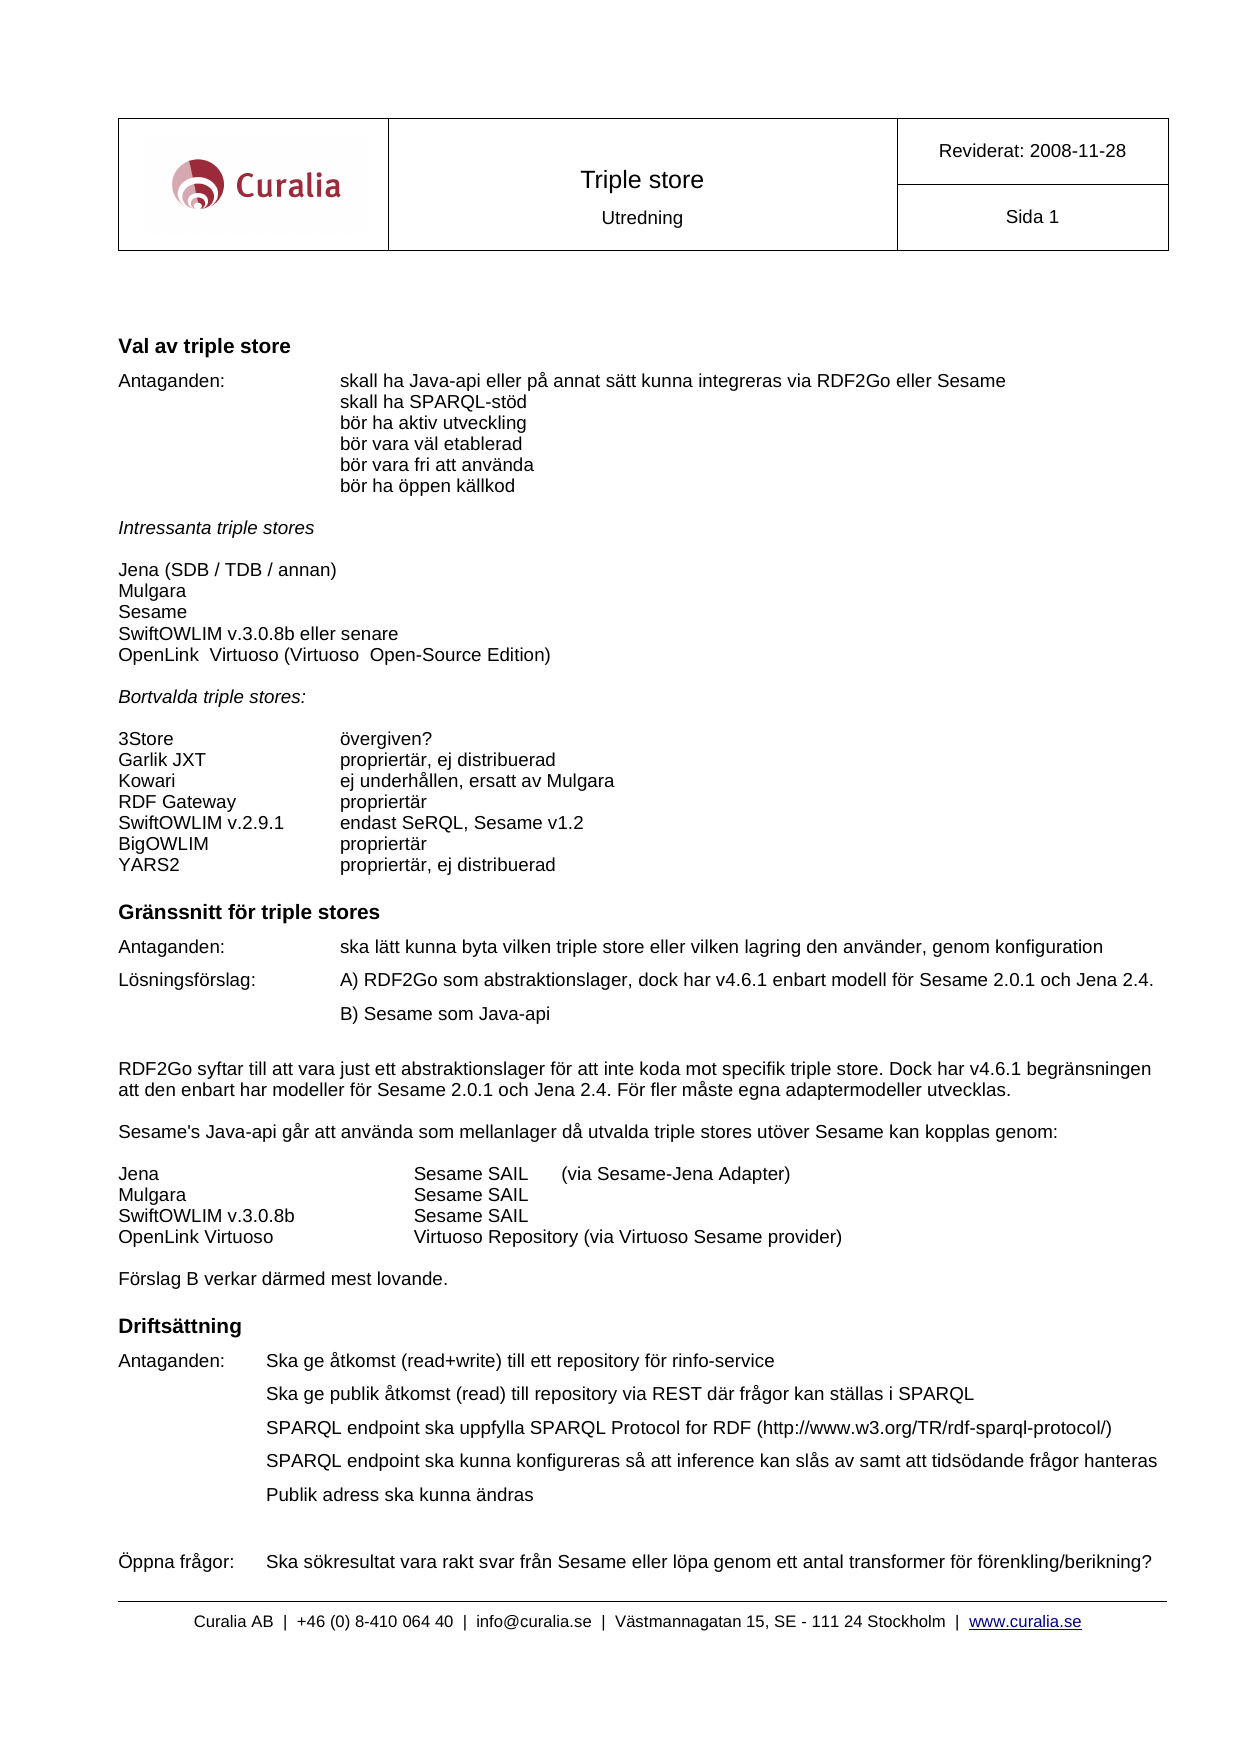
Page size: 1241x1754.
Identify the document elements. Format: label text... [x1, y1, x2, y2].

text Bortvalda triple stores: [118, 686, 1163, 707]
text Lösningsförslag: A) RDF2Go som abstraktionslager, dock har v4.6.1 enbart modell för Sesame 2.0.1 och Jena 2.4. [118, 970, 1163, 991]
picture [146, 134, 367, 235]
subtitle Gränssnitt för triple stores [118, 901, 1163, 924]
text BigOWLIM propriertär [118, 833, 1163, 854]
subtitle Val av triple store [118, 335, 1163, 358]
text Antaganden: Ska ge åtkomst (read+write) till ett repository för rinfo-service [118, 1350, 1163, 1371]
text Publik adress ska kunna ändras [118, 1484, 1163, 1505]
text Sesame [118, 602, 1163, 623]
text SwiftOWLIM v.3.0.8b eller senare [118, 623, 1163, 644]
text Kowari ej underhållen, ersatt av Mulgara [118, 770, 1163, 791]
text SPARQL endpoint ska uppfylla SPARQL Protocol for RDF (http://www.w3.org/TR/rdf-sparql-protocol/) [118, 1417, 1163, 1438]
text bör ha öppen källkod [118, 476, 1163, 497]
text Mulgara Sesame SAIL [118, 1184, 1163, 1205]
text Garlik JXT propriertär, ej distribuerad [118, 749, 1163, 770]
text SwiftOWLIM v.2.9.1 endast SeRQL, Sesame v1.2 [118, 812, 1163, 833]
text Jena Sesame SAIL (via Sesame-Jena Adapter) [118, 1163, 1163, 1184]
text RDF2Go syftar till att vara just ett abstraktionslager för att inte koda mot specifik triple store. Dock har v4.6.1 begränsningen att den enbart har modeller för Sesame 2.0.1 och Jena 2.4. För fler måste egna adaptermodeller utvecklas. [118, 1058, 1163, 1100]
text Intressanta triple stores [118, 518, 1163, 539]
text Öppna frågor: Ska sökresultat vara rakt svar från Sesame eller löpa genom ett antal transformer för förenkling/berikning? [118, 1551, 1163, 1572]
text OpenLink Virtuoso Virtuoso Repository (via Virtuoso Sesame provider) [118, 1226, 1163, 1247]
text bör vara väl etablerad [118, 434, 1163, 455]
text Antaganden: ska lätt kunna byta vilken triple store eller vilken lagring den använder, genom konfiguration [118, 936, 1163, 957]
text B) Sesame som Java-api [118, 1003, 1163, 1024]
text bör vara fri att använda [118, 455, 1163, 476]
text OpenLink Virtuoso (Virtuoso Open-Source Edition) [118, 644, 1163, 665]
text RDF Gateway propriertär [118, 791, 1163, 812]
subtitle Driftsättning [118, 1314, 1163, 1338]
text Mulgara [118, 581, 1163, 602]
text Sesame's Java-api går att använda som mellanlager då utvalda triple stores utöver Sesame kan kopplas genom: [118, 1121, 1163, 1142]
text 3Store övergiven? [118, 728, 1163, 749]
text Ska ge publik åtkomst (read) till repository via REST där frågor kan ställas i SPARQL [118, 1384, 1163, 1405]
text Jena (SDB / TDB / annan) [118, 560, 1163, 581]
text SwiftOWLIM v.3.0.8b Sesame SAIL [118, 1205, 1163, 1226]
text skall ha SPARQL-stöd [118, 392, 1163, 413]
text Förslag B verkar därmed mest lovande. [118, 1268, 1163, 1289]
text Antaganden: skall ha Java-api eller på annat sätt kunna integreras via RDF2Go eller Sesame [118, 371, 1163, 392]
text YARS2 propriertär, ej distribuerad [118, 854, 1163, 876]
text SPARQL endpoint ska kunna konfigureras så att inference kan slås av samt att tidsödande frågor hanteras [118, 1451, 1163, 1472]
text bör ha aktiv utveckling [118, 413, 1163, 434]
